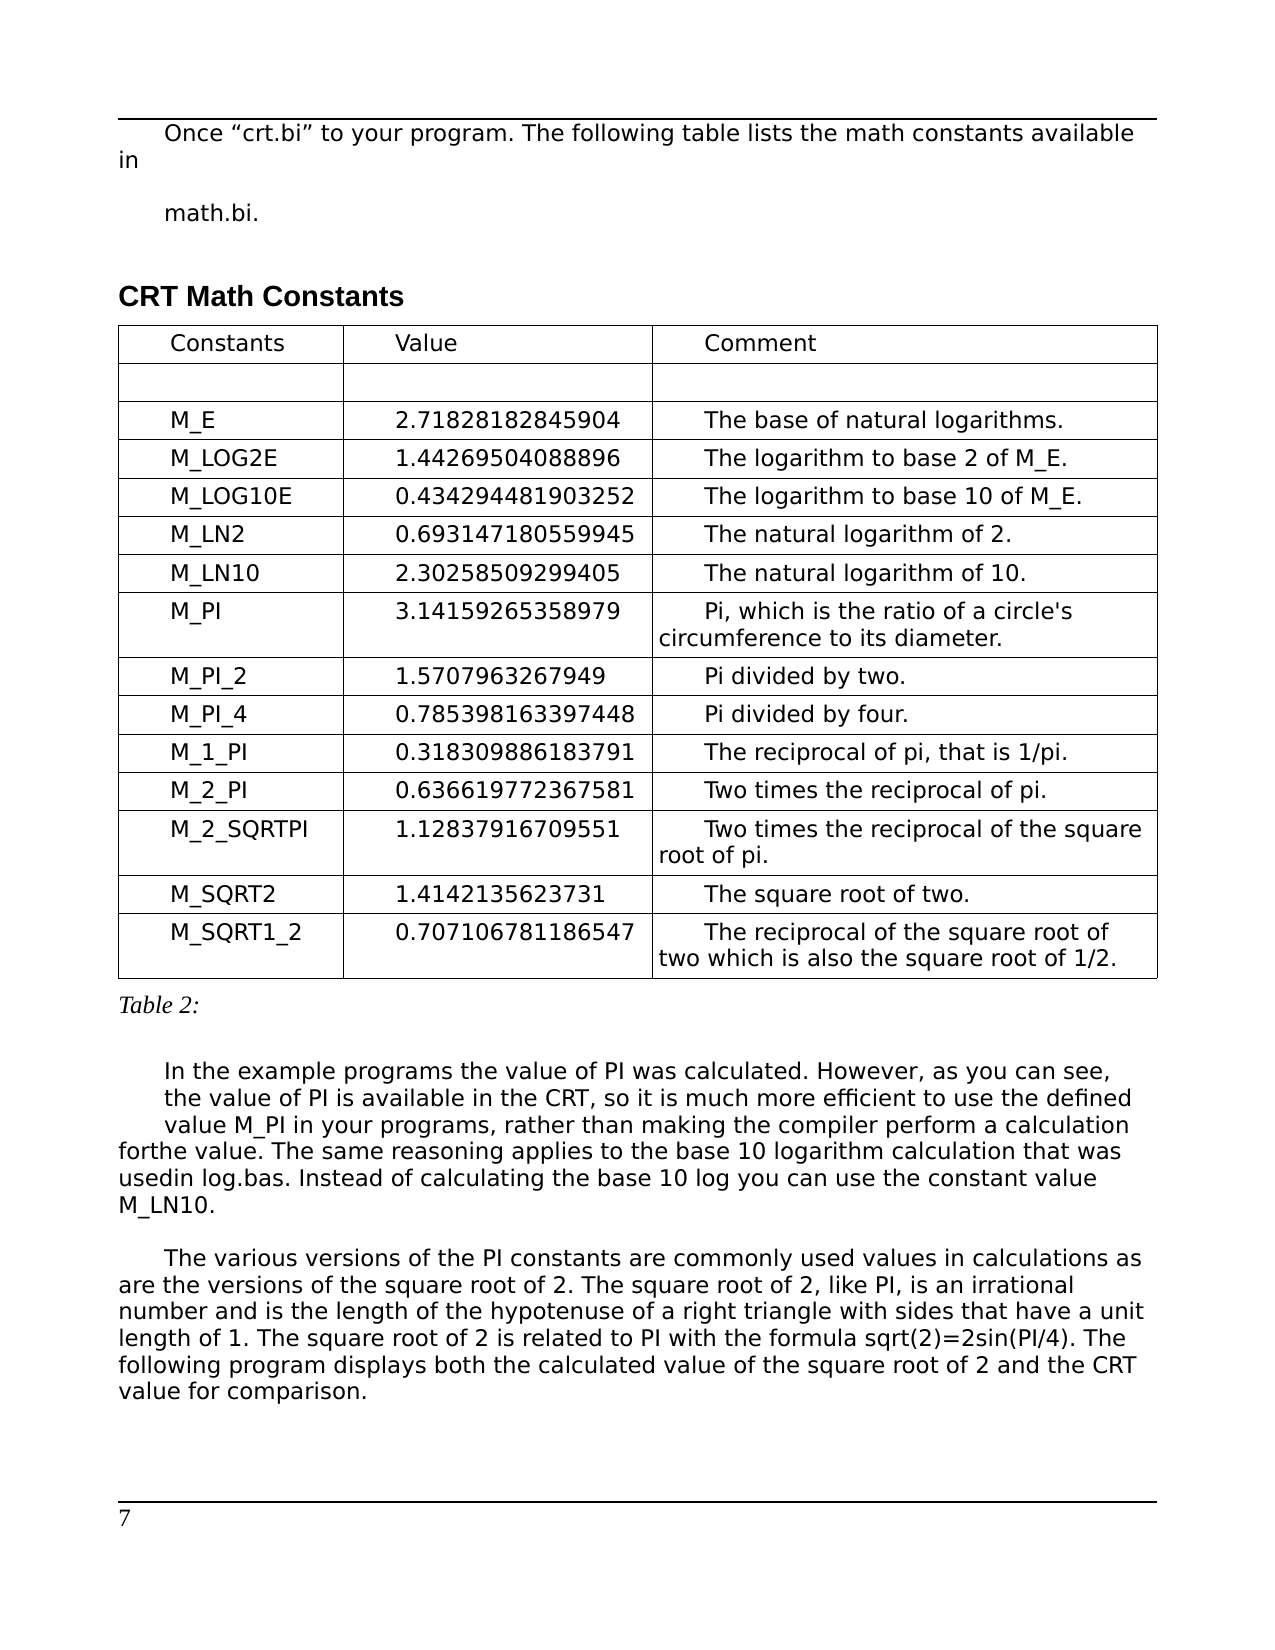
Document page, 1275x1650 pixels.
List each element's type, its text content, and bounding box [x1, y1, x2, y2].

table_cell 0.318309886183791 [344, 735, 652, 772]
table_cell 1.4142135623731 [344, 876, 652, 913]
text In the example programs the value of PI was calculated. However, as you can see, [118, 1058, 1157, 1085]
table_cell 0.707106781186547 [344, 914, 652, 978]
table_cell 1.12837916709551 [344, 811, 652, 875]
table_cell M_2_SQRTPI [119, 811, 343, 875]
table_cell [119, 364, 343, 401]
table_cell M_LOG2E [119, 440, 343, 477]
table_header Constants [119, 326, 343, 363]
text Table 2: [118, 991, 1157, 1019]
text the value of PI is available in the CRT, so it is much more efficient to use the defined [118, 1085, 1157, 1112]
table_cell M_LN2 [119, 517, 343, 554]
table_cell Pi, which is the ratio of a circle's circumference to its diameter. [653, 593, 1157, 657]
text The various versions of the PI constants are commonly used values in calculations as are the versions of the square root of 2. The square root of 2, like PI, is an irrational number and is the length of the hypotenuse of a right triangle with sides that have a unit length of 1. The square root of 2 is related to PI with the formula sqrt(2)=2sin(PI/4). The following program displays both the calculated value of the square root of 2 and the CRT value for comparison. [118, 1245, 1157, 1405]
table_cell 1.44269504088896 [344, 440, 652, 477]
table_cell The logarithm to base 10 of M_E. [653, 479, 1157, 516]
table_cell The logarithm to base 2 of M_E. [653, 440, 1157, 477]
table_cell M_LOG10E [119, 479, 343, 516]
table_cell 0.636619772367581 [344, 773, 652, 810]
table_cell The base of natural logarithms. [653, 402, 1157, 439]
table_cell 3.14159265358979 [344, 593, 652, 657]
table_cell Two times the reciprocal of pi. [653, 773, 1157, 810]
table_cell 0.785398163397448 [344, 696, 652, 733]
table_cell M_E [119, 402, 343, 439]
table_cell Two times the reciprocal of the square root of pi. [653, 811, 1157, 875]
table_cell M_PI_2 [119, 658, 343, 695]
table_header Comment [653, 326, 1157, 363]
text value M_PI in your programs, rather than making the compiler perform a calculation forthe value. The same reasoning applies to the base 10 logarithm calculation that was usedin log.bas. Instead of calculating the base 10 log you can use the constant value M_LN10. [118, 1112, 1157, 1218]
table_cell The reciprocal of the square root of two which is also the square root of 1/2. [653, 914, 1157, 978]
table_cell 2.30258509299405 [344, 555, 652, 592]
table_cell 0.434294481903252 [344, 479, 652, 516]
table_cell [344, 364, 652, 401]
table_cell M_LN10 [119, 555, 343, 592]
table_cell M_2_PI [119, 773, 343, 810]
table_cell The natural logarithm of 10. [653, 555, 1157, 592]
table_cell [653, 364, 1157, 401]
table_cell Pi divided by two. [653, 658, 1157, 695]
text Once “crt.bi” to your program. The following table lists the math constants available in [118, 120, 1157, 173]
table_cell M_1_PI [119, 735, 343, 772]
table_cell 1.5707963267949 [344, 658, 652, 695]
table_cell M_PI_4 [119, 696, 343, 733]
table_cell 2.71828182845904 [344, 402, 652, 439]
table_cell M_SQRT2 [119, 876, 343, 913]
table_cell Pi divided by four. [653, 696, 1157, 733]
text math.bi. [118, 200, 1157, 227]
table_cell The reciprocal of pi, that is 1/pi. [653, 735, 1157, 772]
table_cell M_SQRT1_2 [119, 914, 343, 978]
table_cell The square root of two. [653, 876, 1157, 913]
table_cell 0.693147180559945 [344, 517, 652, 554]
table_cell The natural logarithm of 2. [653, 517, 1157, 554]
table_header Value [344, 326, 652, 363]
subtitle CRT Math Constants [118, 278, 1157, 312]
table_cell M_PI [119, 593, 343, 657]
